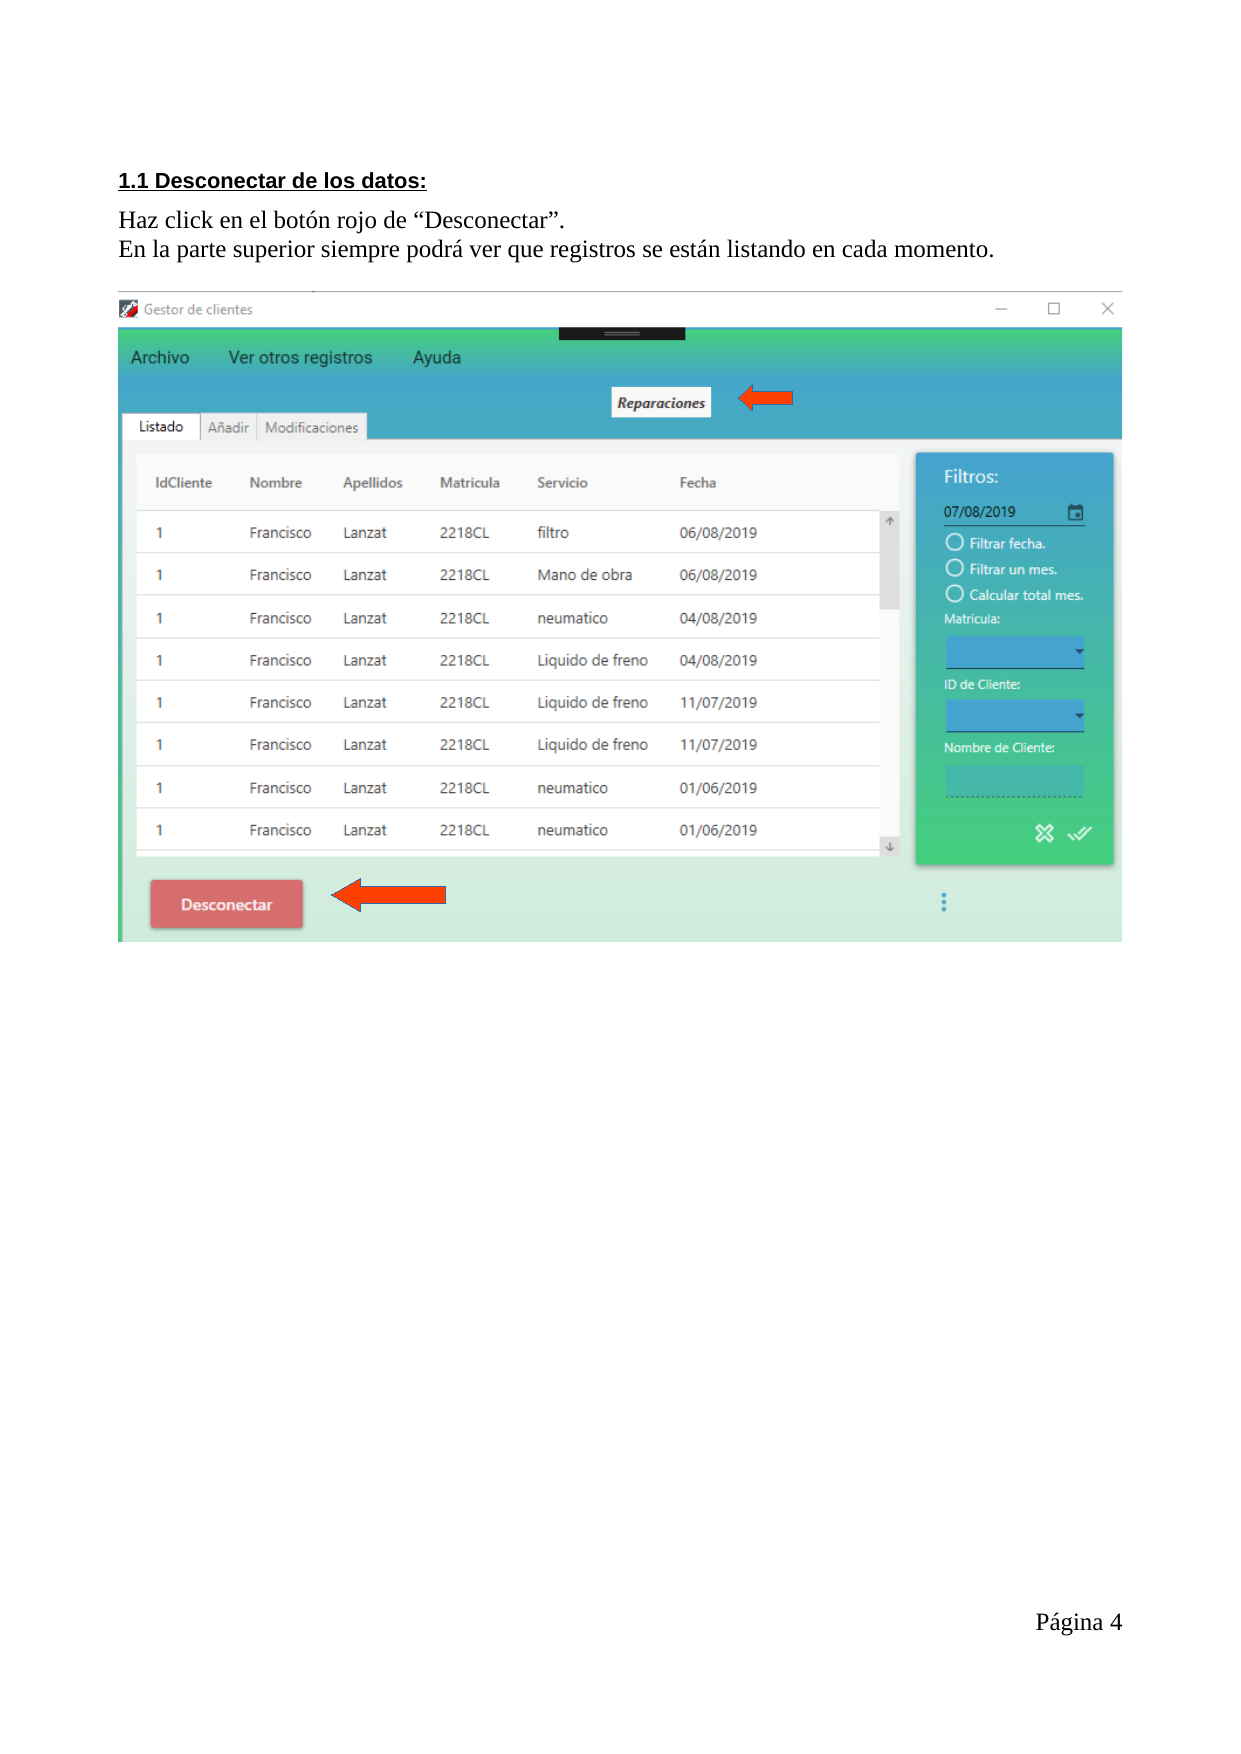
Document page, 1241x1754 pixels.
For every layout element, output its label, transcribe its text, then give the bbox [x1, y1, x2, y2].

text Haz click en el botón rojo de “Desconectar”. [118, 205, 1122, 234]
subtitle 1.1 Desconectar de los datos: [118, 168, 1122, 193]
picture [118, 291, 1123, 942]
text En la parte superior siempre podrá ver que registros se están listando en cada momento. [118, 234, 1122, 263]
